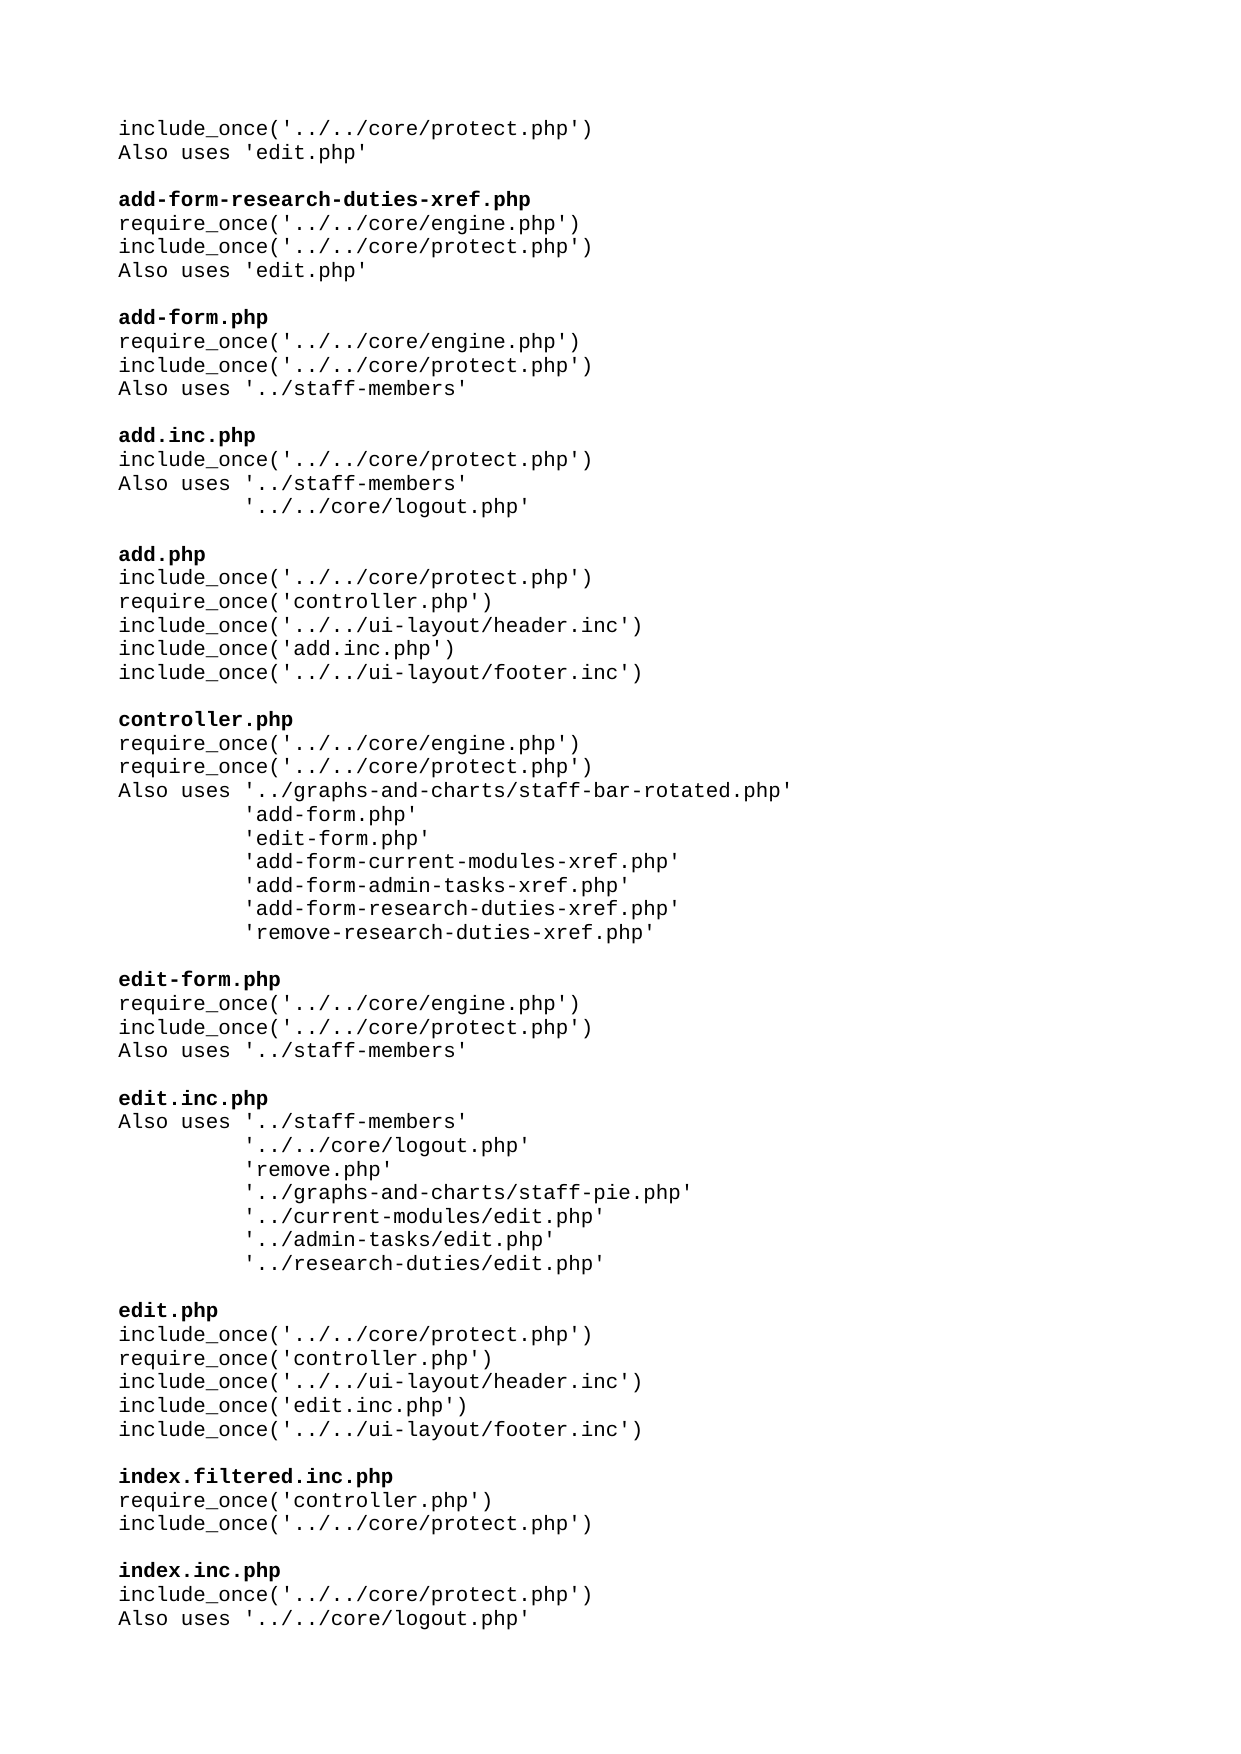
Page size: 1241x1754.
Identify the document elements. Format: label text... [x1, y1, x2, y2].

text index.filtered.inc.php [118, 1466, 1122, 1489]
text include_once('../../core/protect.php') [118, 354, 1122, 378]
text require_once('../../core/engine.php') [118, 993, 1122, 1017]
text '../current-modules/edit.php' [118, 1206, 1122, 1229]
text Also uses 'edit.php' [118, 260, 1122, 284]
text include_once('../../ui-layout/header.inc') [118, 1371, 1122, 1395]
text controller.php [118, 709, 1122, 733]
text require_once('../../core/engine.php') [118, 213, 1122, 236]
text Also uses '../staff-members' [118, 1040, 1122, 1064]
text index.inc.php [118, 1561, 1122, 1584]
text include_once('../../core/protect.php') [118, 236, 1122, 260]
text require_once('../../core/protect.php') [118, 757, 1122, 780]
text include_once('../../core/protect.php') [118, 449, 1122, 473]
text '../graphs-and-charts/staff-pie.php' [118, 1182, 1122, 1206]
text include_once('../../ui-layout/header.inc') [118, 615, 1122, 638]
text include_once('add.inc.php') [118, 638, 1122, 662]
text require_once('controller.php') [118, 1348, 1122, 1371]
text include_once('edit.inc.php') [118, 1395, 1122, 1419]
text include_once('../../ui-layout/footer.inc') [118, 1419, 1122, 1442]
text include_once('../../core/protect.php') [118, 1584, 1122, 1608]
text edit.inc.php [118, 1088, 1122, 1111]
text '../../core/logout.php' [118, 1135, 1122, 1158]
text add.php [118, 544, 1122, 567]
text add-form.php [118, 307, 1122, 331]
text 'remove.php' [118, 1158, 1122, 1182]
text include_once('../../core/protect.php') [118, 567, 1122, 591]
text add-form-research-duties-xref.php [118, 189, 1122, 213]
text edit.php [118, 1300, 1122, 1324]
text 'add-form-research-duties-xref.php' [118, 898, 1122, 922]
text require_once('controller.php') [118, 591, 1122, 615]
text require_once('controller.php') [118, 1489, 1122, 1513]
text Also uses '../staff-members' [118, 1111, 1122, 1135]
text include_once('../../core/protect.php') [118, 1513, 1122, 1537]
text Also uses '../staff-members' [118, 473, 1122, 496]
text 'edit-form.php' [118, 827, 1122, 851]
text '../../core/logout.php' [118, 496, 1122, 520]
text require_once('../../core/engine.php') [118, 331, 1122, 354]
text Also uses 'edit.php' [118, 142, 1122, 165]
text '../research-duties/edit.php' [118, 1253, 1122, 1277]
text include_once('../../core/protect.php') [118, 1017, 1122, 1040]
text Also uses '../staff-members' [118, 378, 1122, 402]
text 'add-form.php' [118, 804, 1122, 827]
text Also uses '../graphs-and-charts/staff-bar-rotated.php' [118, 780, 1122, 804]
text Also uses '../../core/logout.php' [118, 1608, 1122, 1631]
text 'remove-research-duties-xref.php' [118, 922, 1122, 946]
text 'add-form-current-modules-xref.php' [118, 851, 1122, 875]
text include_once('../../ui-layout/footer.inc') [118, 662, 1122, 686]
text 'add-form-admin-tasks-xref.php' [118, 875, 1122, 898]
text '../admin-tasks/edit.php' [118, 1229, 1122, 1253]
text add.inc.php [118, 426, 1122, 449]
text require_once('../../core/engine.php') [118, 733, 1122, 757]
text edit-form.php [118, 969, 1122, 993]
text include_once('../../core/protect.php') [118, 118, 1122, 142]
text include_once('../../core/protect.php') [118, 1324, 1122, 1348]
